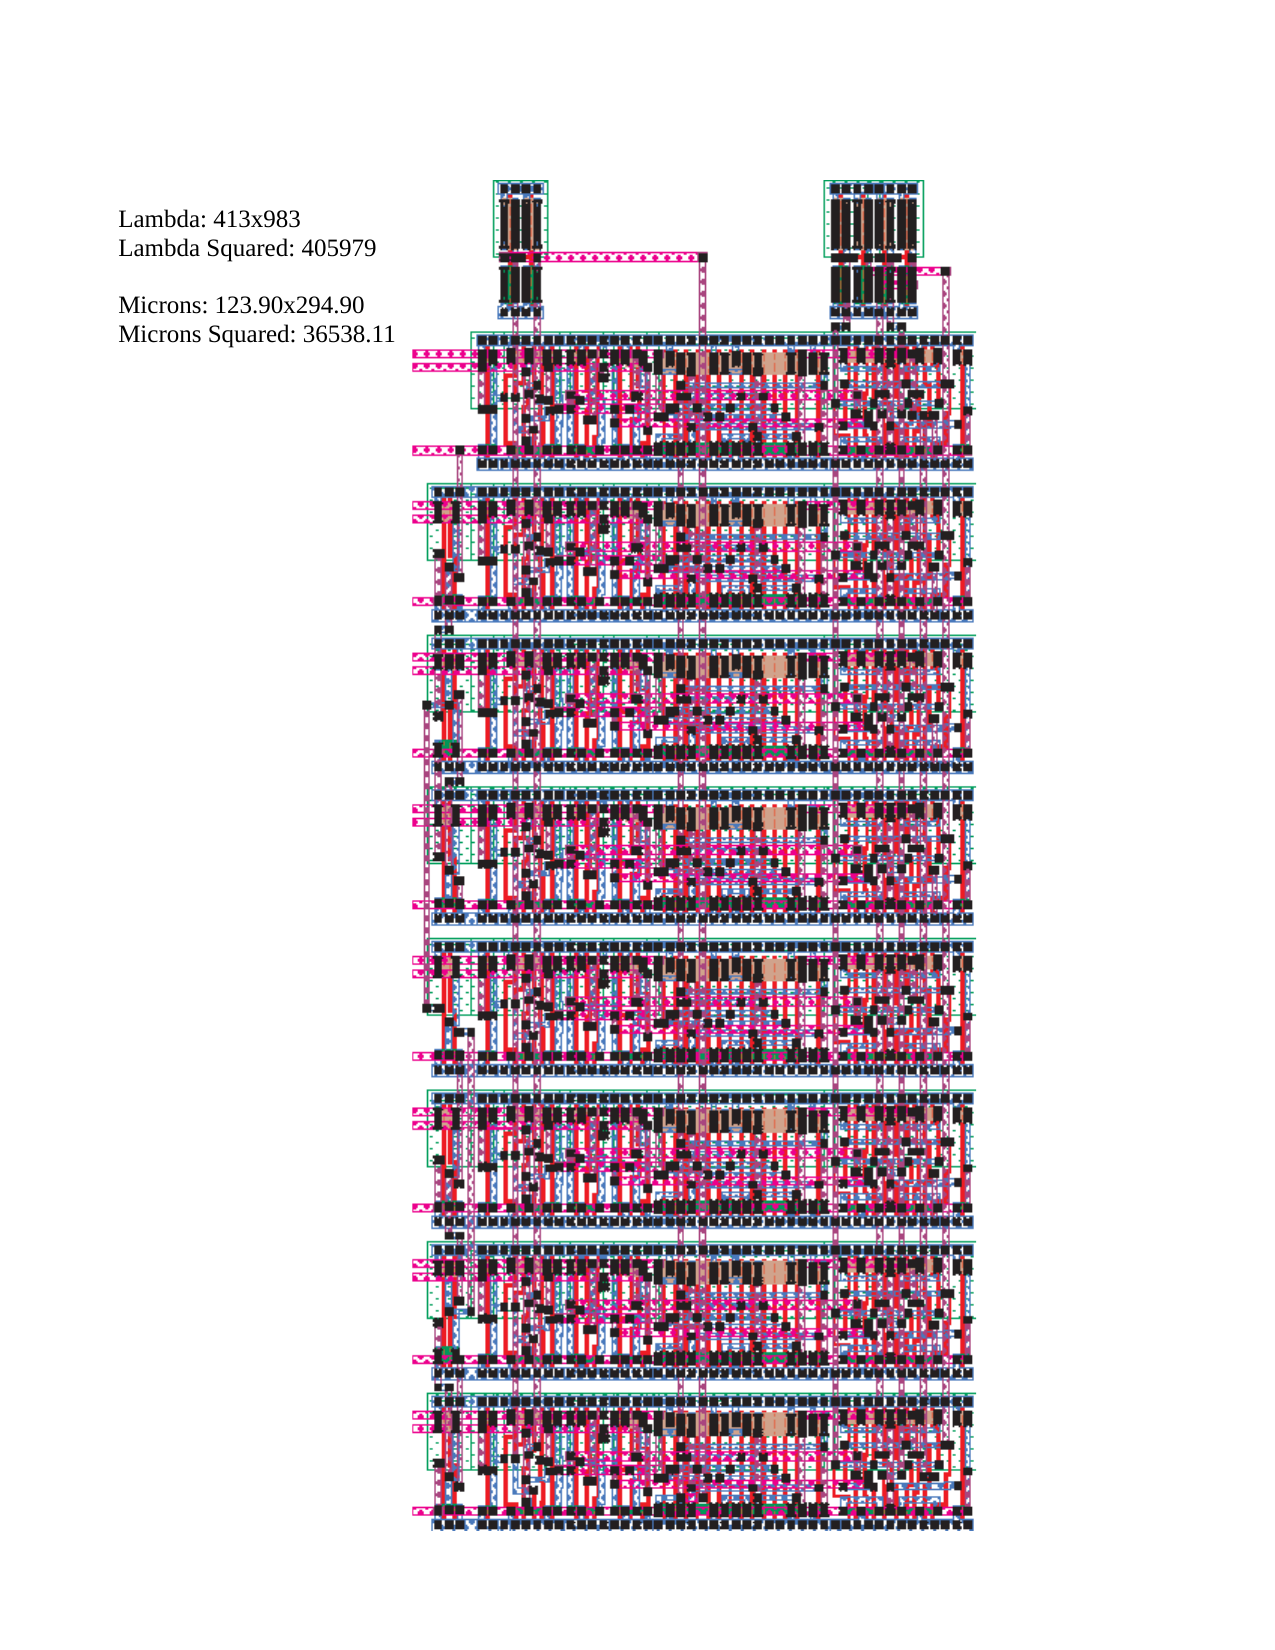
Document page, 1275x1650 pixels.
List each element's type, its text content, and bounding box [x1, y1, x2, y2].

text Microns: 123.90x294.90 [118, 291, 412, 319]
text Microns Squared: 36538.11 [118, 319, 412, 348]
text [977, 319, 1157, 348]
text Lambda: 413x983 [118, 204, 412, 233]
picture [412, 180, 977, 1531]
text [977, 204, 1157, 233]
text Lambda Squared: 405979 [118, 233, 412, 262]
text [977, 233, 1157, 262]
text [977, 291, 1157, 319]
